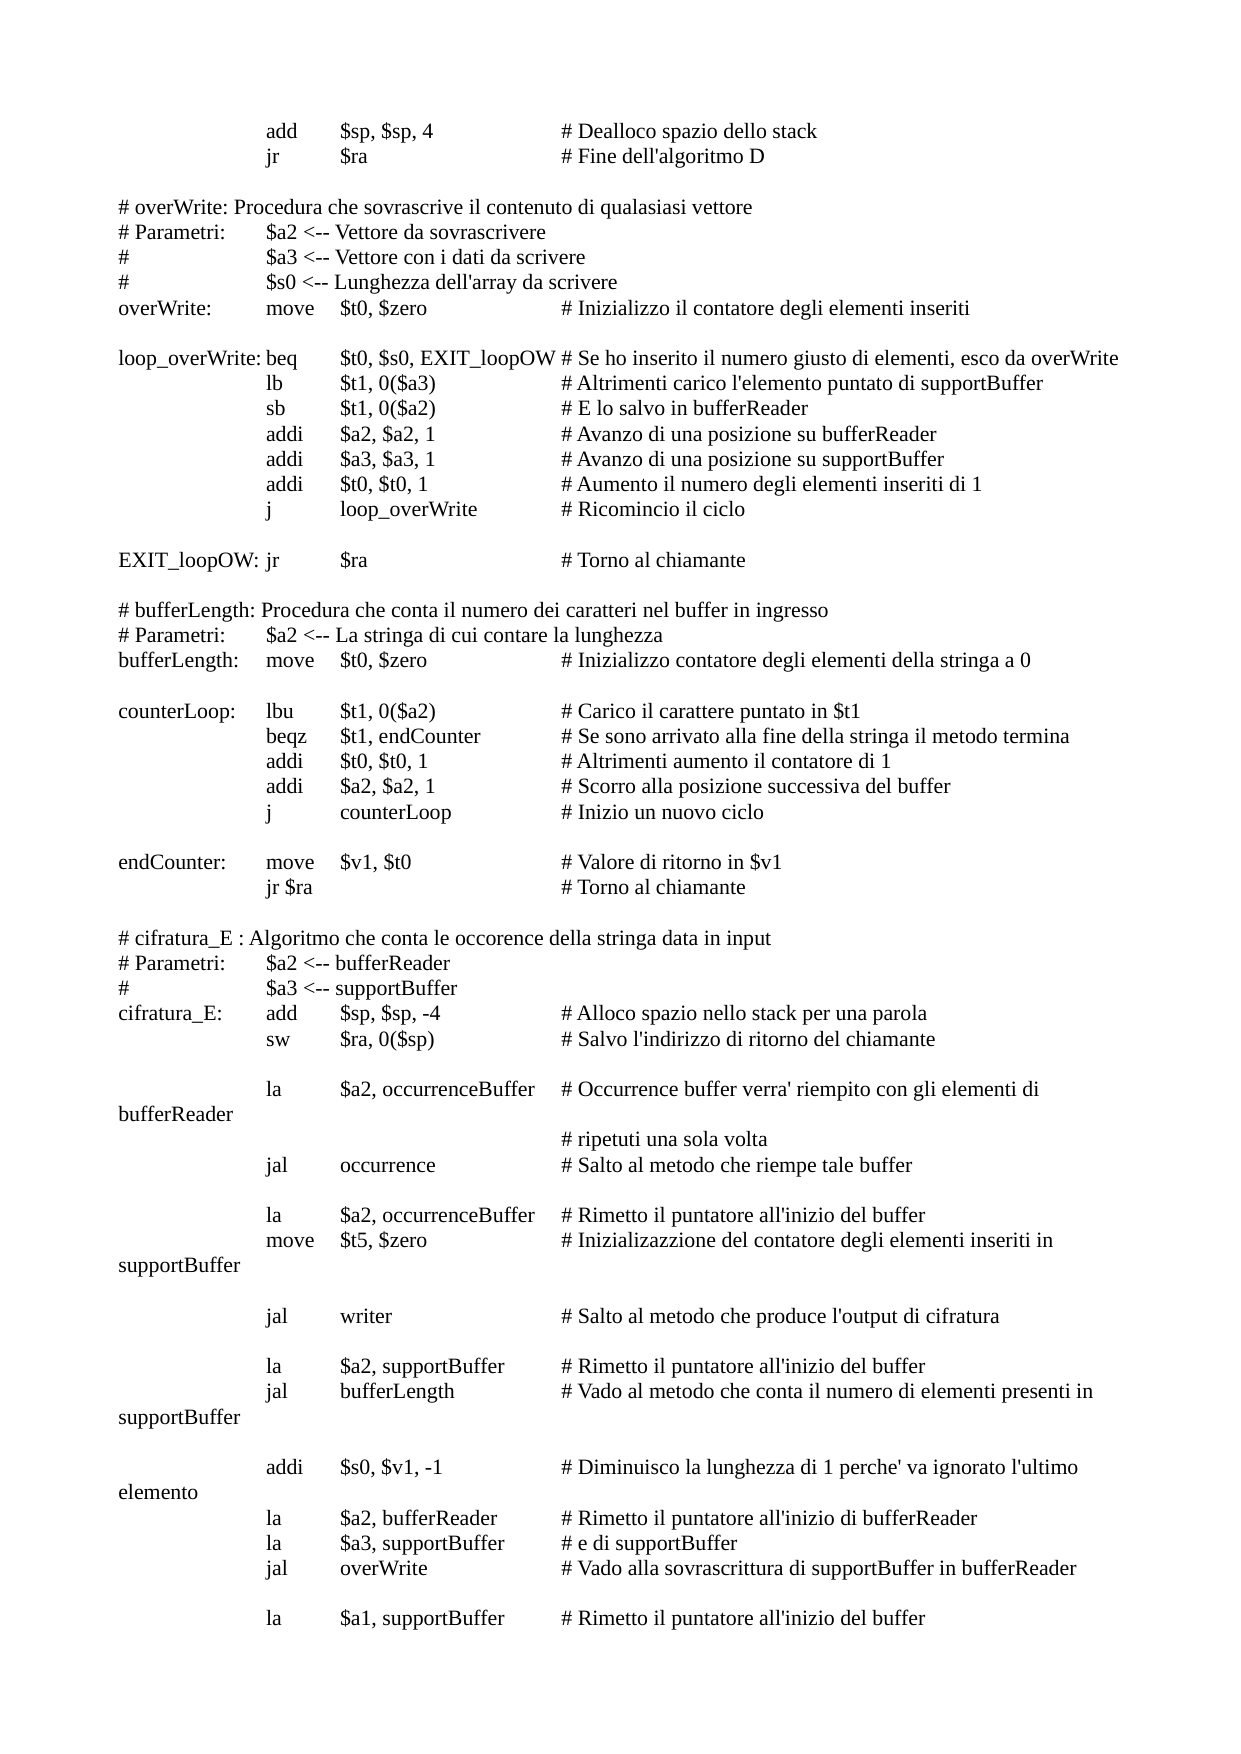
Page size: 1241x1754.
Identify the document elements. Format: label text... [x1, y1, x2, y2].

text counterLoop: lbu $t1, 0($a2) # Carico il carattere puntato in $t1 [118, 698, 1122, 723]
text j counterLoop # Inizio un nuovo ciclo [118, 799, 1122, 824]
text # overWrite: Procedura che sovrascrive il contenuto di qualasiasi vettore [118, 194, 1122, 219]
text add $sp, $sp, 4 # Dealloco spazio dello stack [118, 118, 1122, 143]
text la $a2, supportBuffer # Rimetto il puntatore all'inizio del buffer [118, 1353, 1122, 1378]
text # $s0 <-- Lunghezza dell'array da scrivere [118, 269, 1122, 294]
text # Parametri: $a2 <-- La stringa di cui contare la lunghezza [118, 622, 1122, 647]
text jal writer # Salto al metodo che produce l'output di cifratura [118, 1303, 1122, 1328]
text addi $a3, $a3, 1 # Avanzo di una posizione su supportBuffer [118, 446, 1122, 471]
text cifratura_E: add $sp, $sp, -4 # Alloco spazio nello stack per una parola [118, 1000, 1122, 1026]
text jr $ra # Fine dell'algoritmo D [118, 143, 1122, 168]
text addi $s0, $v1, -1 # Diminuisco la lunghezza di 1 perche' va ignorato l'ultimo elemento [118, 1454, 1122, 1504]
text jr $ra # Torno al chiamante [118, 874, 1122, 899]
text addi $t0, $t0, 1 # Aumento il numero degli elementi inseriti di 1 [118, 471, 1122, 496]
text # $a3 <-- supportBuffer [118, 975, 1122, 1000]
text bufferLength: move $t0, $zero # Inizializzo contatore degli elementi della stringa a 0 [118, 647, 1122, 673]
text overWrite: move $t0, $zero # Inizializzo il contatore degli elementi inseriti [118, 294, 1122, 320]
text # bufferLength: Procedura che conta il numero dei caratteri nel buffer in ingresso [118, 597, 1122, 622]
text la $a1, supportBuffer # Rimetto il puntatore all'inizio del buffer [118, 1605, 1122, 1631]
text # $a3 <-- Vettore con i dati da scrivere [118, 244, 1122, 269]
text # Parametri: $a2 <-- Vettore da sovrascrivere [118, 219, 1122, 244]
text # cifratura_E : Algoritmo che conta le occorence della stringa data in input [118, 925, 1122, 950]
text move $t5, $zero # Inizializazzione del contatore degli elementi inseriti in supportBuffer [118, 1227, 1122, 1278]
text # ripetuti una sola volta [118, 1126, 1122, 1152]
text loop_overWrite: beq $t0, $s0, EXIT_loopOW # Se ho inserito il numero giusto di elementi, esco da overWrite [118, 345, 1122, 370]
text beqz $t1, endCounter # Se sono arrivato alla fine della stringa il metodo termina [118, 723, 1122, 748]
text lb $t1, 0($a3) # Altrimenti carico l'elemento puntato di supportBuffer [118, 370, 1122, 395]
text j loop_overWrite # Ricomincio il ciclo [118, 496, 1122, 521]
text jal occurrence # Salto al metodo che riempe tale buffer [118, 1152, 1122, 1177]
text # Parametri: $a2 <-- bufferReader [118, 950, 1122, 975]
text addi $a2, $a2, 1 # Scorro alla posizione successiva del buffer [118, 773, 1122, 799]
text EXIT_loopOW: jr $ra # Torno al chiamante [118, 547, 1122, 572]
text la $a2, occurrenceBuffer # Occurrence buffer verra' riempito con gli elementi di bufferReader [118, 1076, 1122, 1126]
text sb $t1, 0($a2) # E lo salvo in bufferReader [118, 395, 1122, 421]
text endCounter: move $v1, $t0 # Valore di ritorno in $v1 [118, 849, 1122, 874]
text jal bufferLength # Vado al metodo che conta il numero di elementi presenti in supportBuffer [118, 1378, 1122, 1429]
text la $a2, occurrenceBuffer # Rimetto il puntatore all'inizio del buffer [118, 1202, 1122, 1227]
text jal overWrite # Vado alla sovrascrittura di supportBuffer in bufferReader [118, 1555, 1122, 1580]
text addi $t0, $t0, 1 # Altrimenti aumento il contatore di 1 [118, 748, 1122, 773]
text la $a3, supportBuffer # e di supportBuffer [118, 1530, 1122, 1555]
text sw $ra, 0($sp) # Salvo l'indirizzo di ritorno del chiamante [118, 1026, 1122, 1051]
text addi $a2, $a2, 1 # Avanzo di una posizione su bufferReader [118, 421, 1122, 446]
text la $a2, bufferReader # Rimetto il puntatore all'inizio di bufferReader [118, 1504, 1122, 1530]
